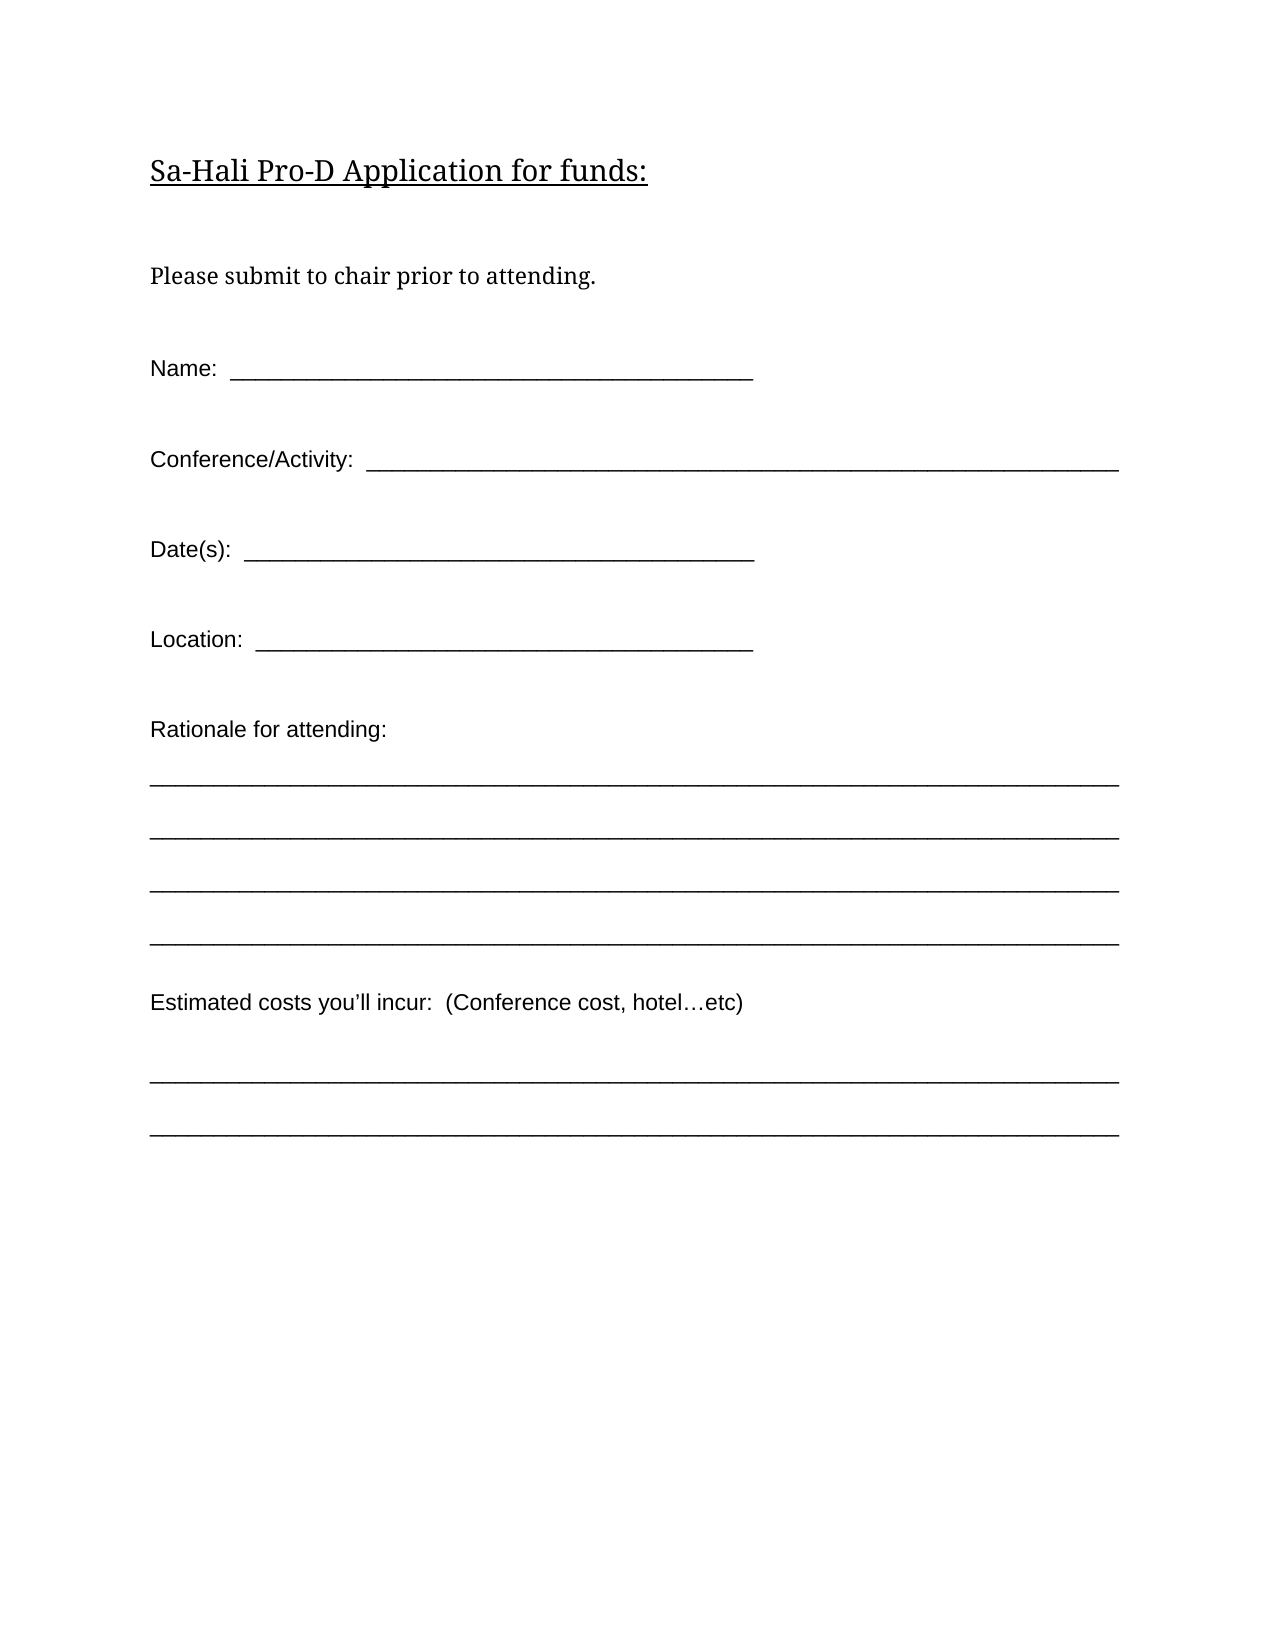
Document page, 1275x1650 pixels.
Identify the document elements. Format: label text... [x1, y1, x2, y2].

text Location: _______________________________________ [150, 626, 1125, 652]
text Please submit to chair prior to attending. [150, 260, 1125, 291]
text Conference/Activity: ___________________________________________________________ [150, 446, 1125, 472]
text Name: _________________________________________ [150, 355, 1125, 382]
text ________________________________________________________________________________________________________________________________________________________________________________________________________________________________________________________________________________________________________________ [150, 761, 1125, 946]
text Estimated costs you’ll incur: (Conference cost, hotel…etc) [150, 989, 1125, 1015]
text Rationale for attending: [150, 716, 1125, 743]
text Date(s): ________________________________________ [150, 536, 1125, 562]
text Sa-Hali Pro-D Application for funds: [150, 150, 1125, 190]
text ________________________________________________________________________________________________________________________________________________________ [150, 1058, 1125, 1137]
